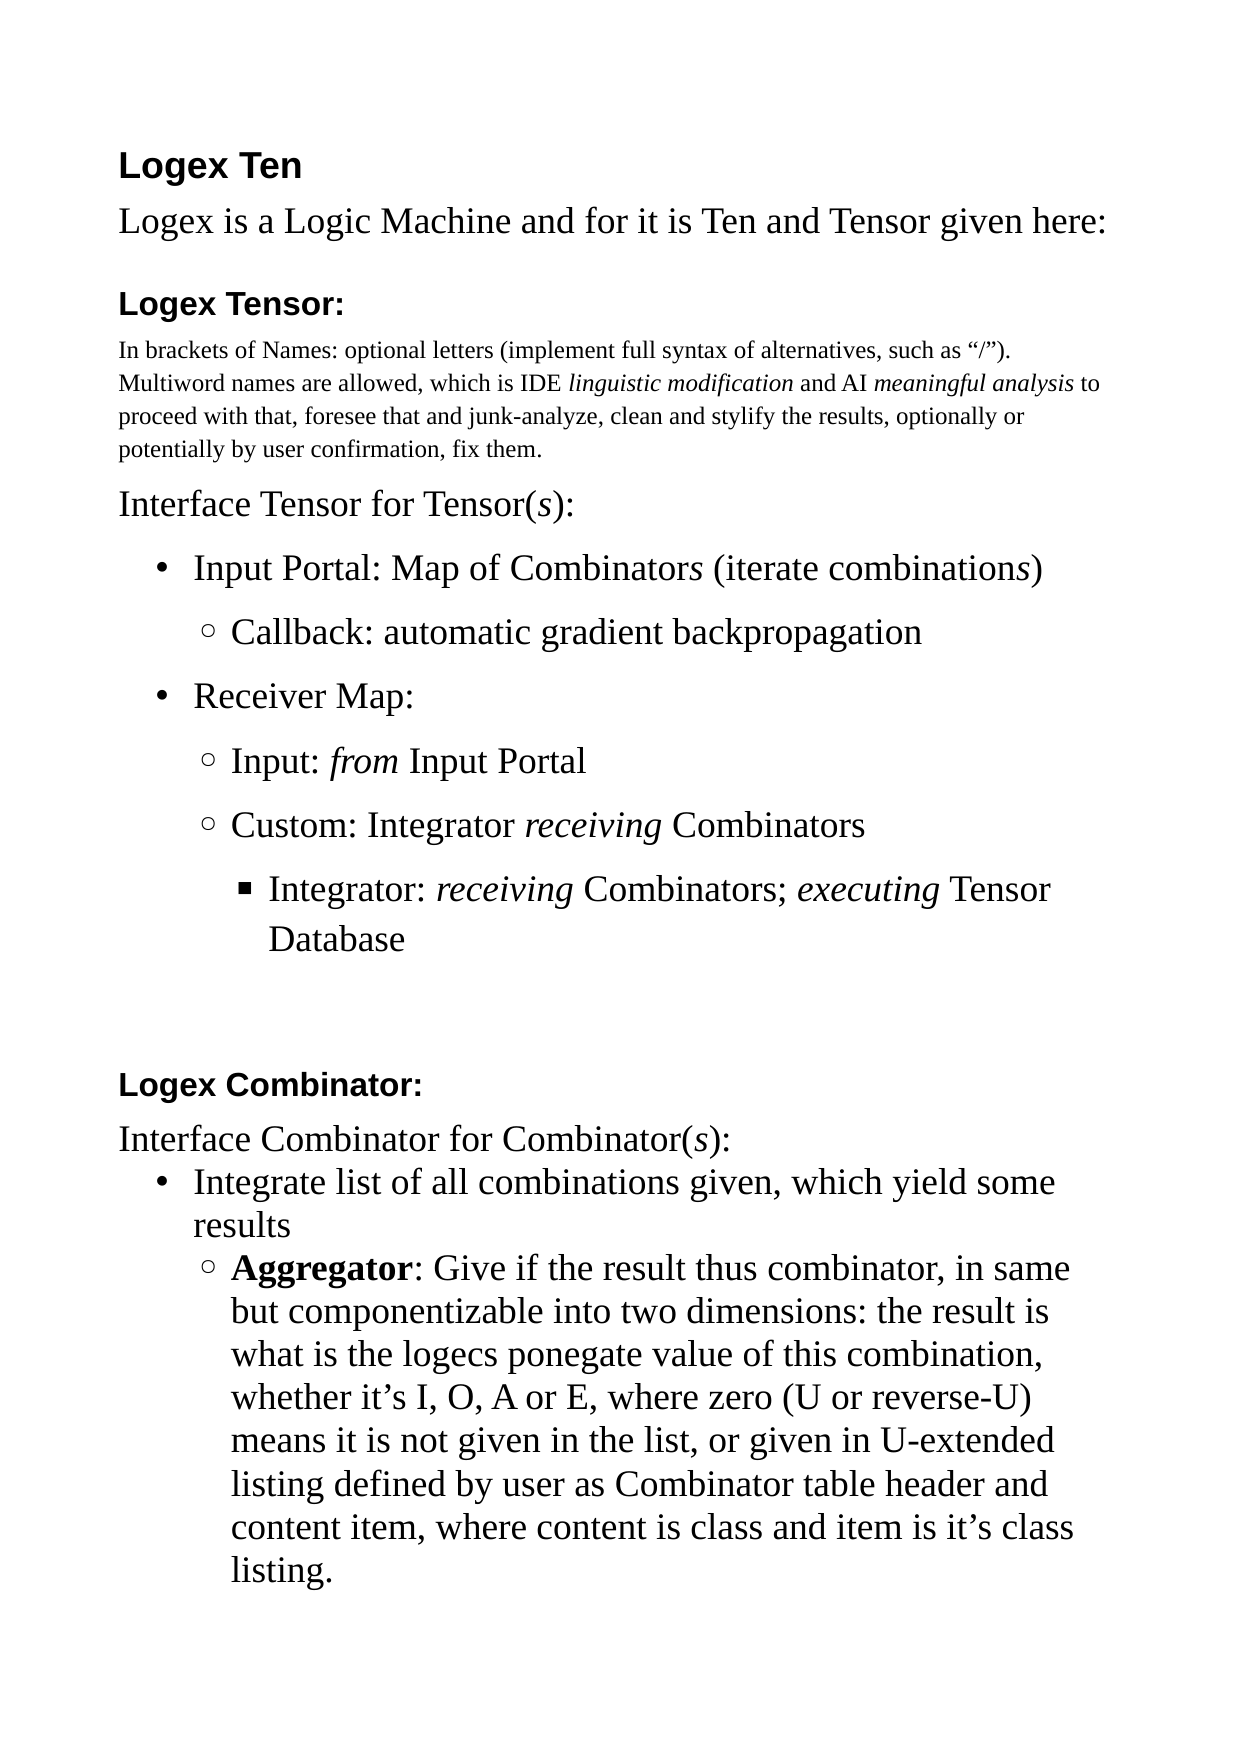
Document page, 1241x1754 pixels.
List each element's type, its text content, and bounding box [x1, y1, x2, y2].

subtitle Logex Ten [118, 143, 1122, 186]
list Callback: automatic gradient backpropagation [193, 610, 1122, 653]
text Interface Combinator for Combinator(s): [118, 1116, 1122, 1159]
list Custom: Integrator receiving Combinators [193, 802, 1122, 845]
list Receiver Map: [156, 674, 1122, 717]
subtitle Logex Tensor: [118, 284, 1122, 322]
text Logex is a Logic Machine and for it is Ten and Tensor given here: [118, 199, 1122, 242]
list Integrator: receiving Combinators; executing Tensor Database [231, 866, 1122, 959]
subtitle Logex Combinator: [118, 1065, 1122, 1103]
list Integrate list of all combinations given, which yield some results [156, 1159, 1122, 1245]
list Input: from Input Portal [193, 738, 1122, 781]
text Interface Tensor for Tensor(s): [118, 481, 1122, 524]
list Input Portal: Map of Combinators (iterate combinations) [156, 546, 1122, 589]
list Aggregator: Give if the result thus combinator, in same but componentizable into two dimensions: the result is what is the logecs ponegate value of this combination, whether it’s I, O, A or E, where zero (U or reverse-U) means it is not given in the list, or given in U-extended listing defined by user as Combinator table header and content item, where content is class and item is it’s class listing. [193, 1245, 1122, 1590]
text In brackets of Names: optional letters (implement full syntax of alternatives, such as “/”). Multiword names are allowed, which is IDE linguistic modification and AI meaningful analysis to proceed with that, foresee that and junk-analyze, clean and stylify the results, optionally or potentially by user confirmation, fix them. [118, 335, 1122, 462]
